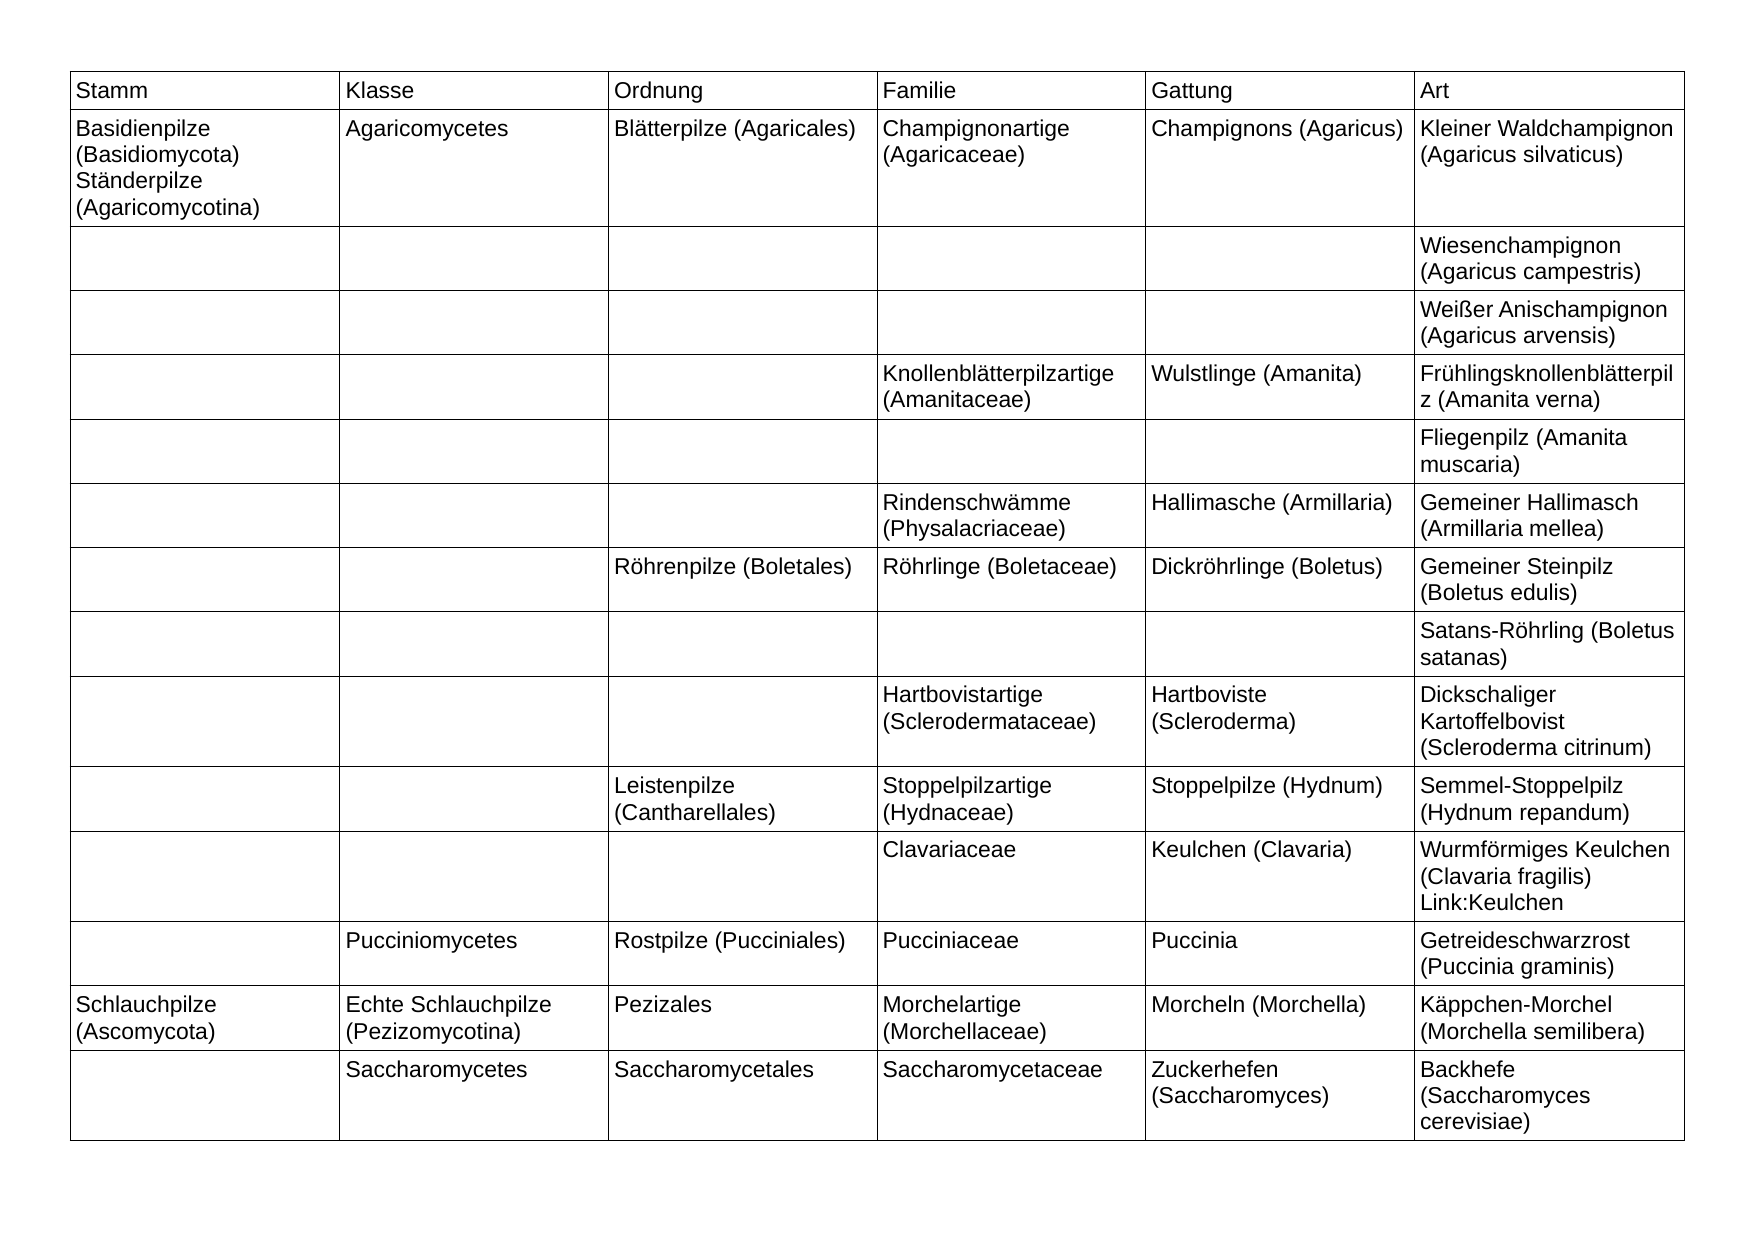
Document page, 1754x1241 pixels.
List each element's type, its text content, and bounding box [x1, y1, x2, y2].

table_cell Hartboviste (Scleroderma) [1146, 677, 1414, 766]
table_cell Wiesenchampignon (Agaricus campestris) [1415, 227, 1684, 290]
table_cell [1146, 227, 1414, 290]
table_cell Saccharomycetes [340, 1051, 608, 1140]
table_cell Agaricomycetes [340, 110, 608, 226]
table_cell Schlauchpilze (Ascomycota) [71, 986, 339, 1050]
table_header Klasse [340, 72, 608, 109]
table_cell Käppchen-Morchel (Morchella semilibera) [1415, 986, 1684, 1050]
table_cell Gemeiner Steinpilz (Boletus edulis) [1415, 548, 1684, 611]
table_cell [340, 227, 608, 290]
table_cell Stoppelpilze (Hydnum) [1146, 767, 1414, 831]
table_cell Clavariaceae [878, 832, 1145, 921]
table_cell [71, 484, 339, 547]
table_cell Rindenschwämme (Physalacriaceae) [878, 484, 1145, 547]
table_cell Morchelartige (Morchellaceae) [878, 986, 1145, 1050]
table_header Gattung [1146, 72, 1414, 109]
table_cell Morcheln (Morchella) [1146, 986, 1414, 1050]
table_cell [1146, 291, 1414, 354]
table_cell [878, 227, 1145, 290]
table_cell Stoppelpilzartige (Hydnaceae) [878, 767, 1145, 831]
table_cell Knollenblätterpilzartige (Amanitaceae) [878, 355, 1145, 418]
table_cell [609, 832, 877, 921]
table_cell [340, 767, 608, 831]
table_cell [340, 355, 608, 418]
table_cell [71, 677, 339, 766]
table_cell [1146, 420, 1414, 483]
table_cell [609, 227, 877, 290]
table_cell Frühlingsknollenblätterpilz (Amanita verna) [1415, 355, 1684, 418]
table_cell Rostpilze (Pucciniales) [609, 922, 877, 985]
table_cell Zuckerhefen (Saccharomyces) [1146, 1051, 1414, 1140]
table_cell Pezizales [609, 986, 877, 1050]
table_cell [71, 291, 339, 354]
table_cell Pucciniomycetes [340, 922, 608, 985]
table_cell Dickschaliger Kartoffelbovist (Scleroderma citrinum) [1415, 677, 1684, 766]
table_cell Leistenpilze (Cantharellales) [609, 767, 877, 831]
table_cell [609, 355, 877, 418]
table_cell [609, 612, 877, 676]
table_cell Champignonartige (Agaricaceae) [878, 110, 1145, 226]
table_cell Wurmförmiges Keulchen (Clavaria fragilis) Link:Keulchen [1415, 832, 1684, 921]
table_cell Gemeiner Hallimasch (Armillaria mellea) [1415, 484, 1684, 547]
table_cell [71, 420, 339, 483]
table_cell Pucciniaceae [878, 922, 1145, 985]
table_cell [71, 227, 339, 290]
table_cell Keulchen (Clavaria) [1146, 832, 1414, 921]
table_header Art [1415, 72, 1684, 109]
table_cell Kleiner Waldchampignon (Agaricus silvaticus) [1415, 110, 1684, 226]
table_cell [878, 420, 1145, 483]
table_cell Weißer Anischampignon (Agaricus arvensis) [1415, 291, 1684, 354]
table_header Familie [878, 72, 1145, 109]
table_cell Getreideschwarzrost (Puccinia graminis) [1415, 922, 1684, 985]
table_cell [340, 612, 608, 676]
table_cell Semmel-Stoppelpilz (Hydnum repandum) [1415, 767, 1684, 831]
table_cell Blätterpilze (Agaricales) [609, 110, 877, 226]
table_cell [71, 767, 339, 831]
table_cell Wulstlinge (Amanita) [1146, 355, 1414, 418]
table_cell [340, 677, 608, 766]
table_cell [878, 612, 1145, 676]
table_cell Satans-Röhrling (Boletus satanas) [1415, 612, 1684, 676]
table_cell Basidienpilze (Basidiomycota) Ständerpilze (Agaricomycotina) [71, 110, 339, 226]
table_cell [609, 291, 877, 354]
table_cell [71, 355, 339, 418]
table_cell Fliegenpilz (Amanita muscaria) [1415, 420, 1684, 483]
table_cell Backhefe (Saccharomyces cerevisiae) [1415, 1051, 1684, 1140]
table_cell [71, 1051, 339, 1140]
table_cell Röhrlinge (Boletaceae) [878, 548, 1145, 611]
table_cell Saccharomycetales [609, 1051, 877, 1140]
table_cell [1146, 612, 1414, 676]
table_cell [878, 291, 1145, 354]
table_cell [340, 420, 608, 483]
table_cell Hartbovistartige (Sclerodermataceae) [878, 677, 1145, 766]
table_cell [340, 548, 608, 611]
table_cell [609, 677, 877, 766]
table_cell [340, 832, 608, 921]
table_cell [71, 612, 339, 676]
table_cell Champignons (Agaricus) [1146, 110, 1414, 226]
table_cell Hallimasche (Armillaria) [1146, 484, 1414, 547]
table_cell Echte Schlauchpilze (Pezizomycotina) [340, 986, 608, 1050]
table_cell Puccinia [1146, 922, 1414, 985]
table_cell Saccharomycetaceae [878, 1051, 1145, 1140]
table_cell Dickröhrlinge (Boletus) [1146, 548, 1414, 611]
table_cell Röhrenpilze (Boletales) [609, 548, 877, 611]
table_cell [340, 291, 608, 354]
table_header Stamm [71, 72, 339, 109]
table_cell [71, 922, 339, 985]
table_cell [340, 484, 608, 547]
table_cell [609, 420, 877, 483]
table_header Ordnung [609, 72, 877, 109]
table_cell [71, 832, 339, 921]
table_cell [71, 548, 339, 611]
table_cell [609, 484, 877, 547]
